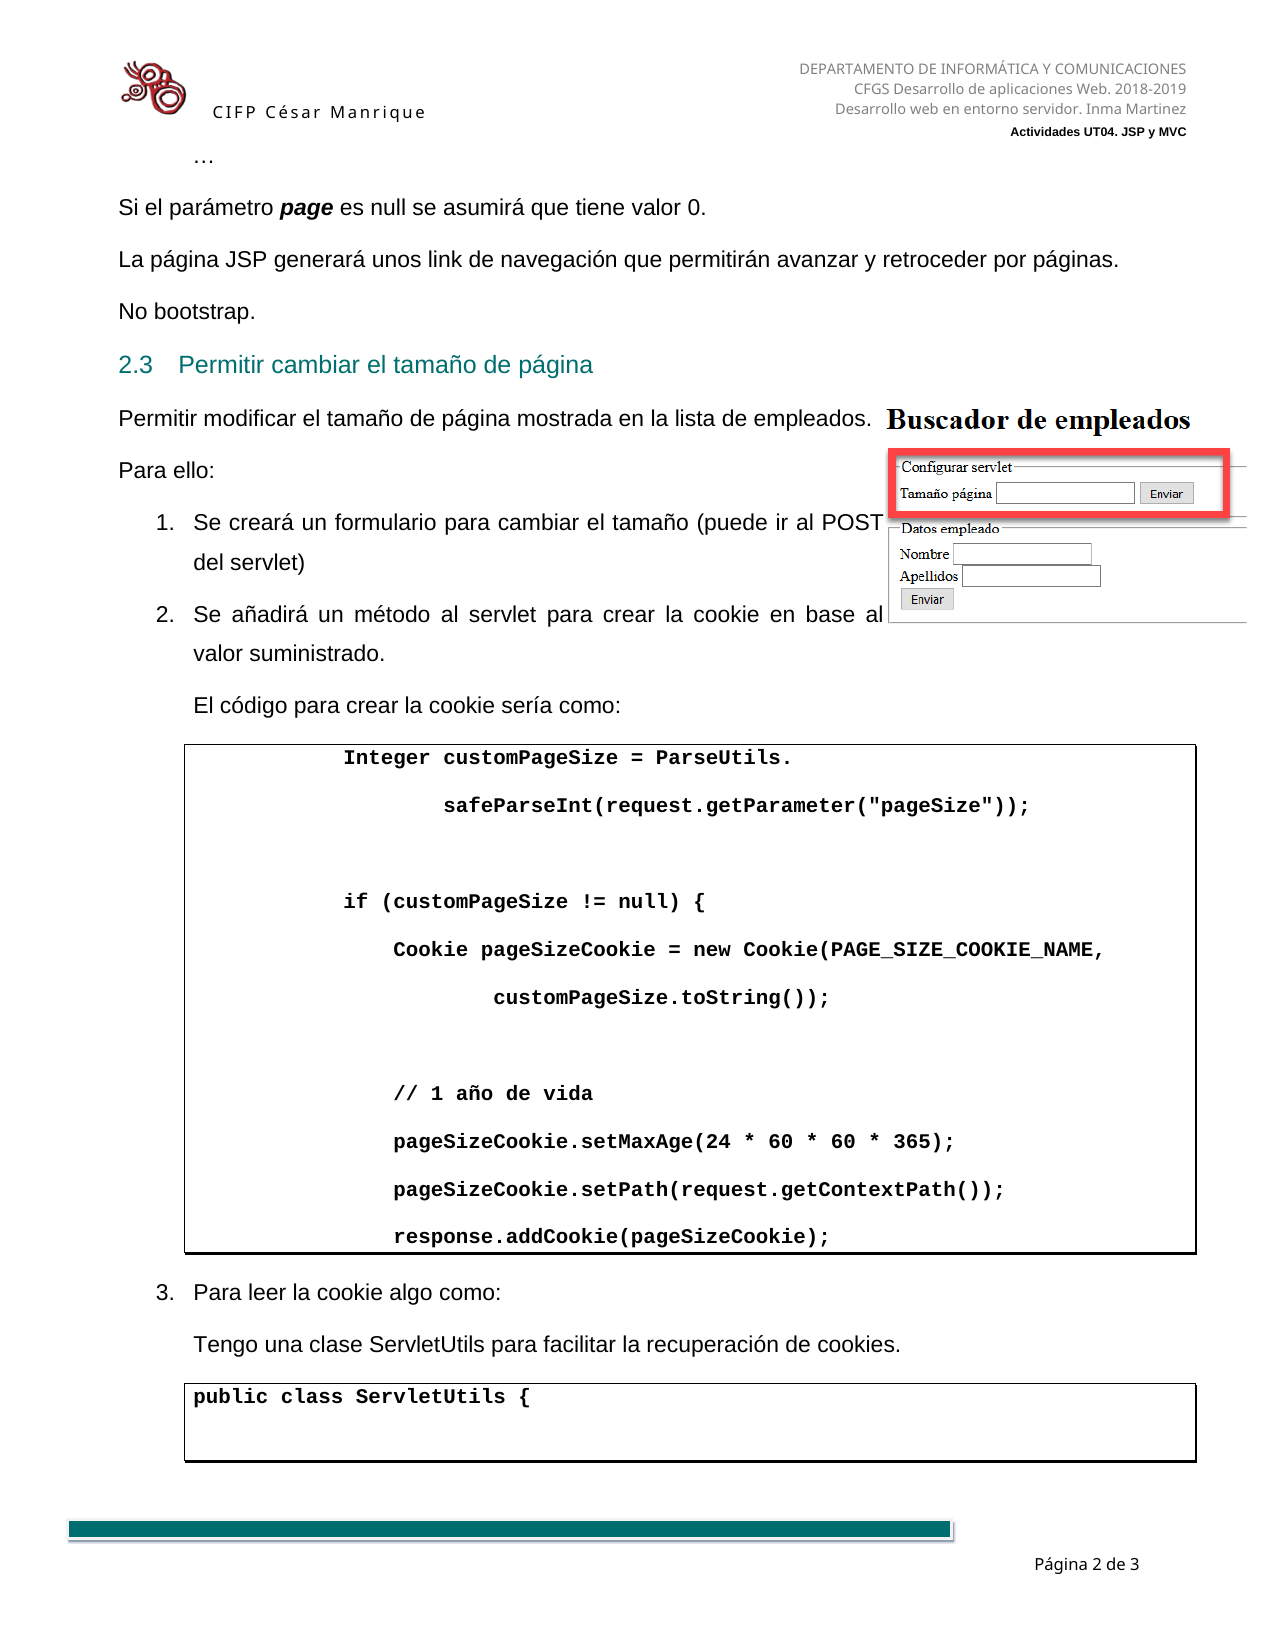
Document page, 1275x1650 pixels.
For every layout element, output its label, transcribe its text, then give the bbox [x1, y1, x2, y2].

text public class ServletUtils { [185, 1384, 1195, 1410]
picture [885, 398, 1247, 629]
text safeParseInt(request.getParameter("pageSize")); [185, 792, 1195, 819]
list Se creará un formulario para cambiar el tamaño (puede ir al POST del servlet) [156, 509, 885, 575]
text pageSizeCookie.setMaxAge(24 * 60 * 60 * 365); [185, 1127, 1195, 1154]
list Se añadirá un método al servlet para crear la cookie en base al valor suministrado. [156, 601, 1186, 667]
text No bootstrap. [118, 298, 1186, 324]
text Para ello: [118, 457, 885, 484]
text Cookie pageSizeCookie = new Cookie(PAGE_SIZE_COOKIE_NAME, [185, 936, 1195, 963]
text response.addCookie(pageSizeCookie); [185, 1223, 1195, 1252]
picture [118, 59, 190, 115]
text La página JSP generará unos link de navegación que permitirán avanzar y retroceder por páginas. [118, 246, 1186, 272]
list Tengo una clase ServletUtils para facilitar la recuperación de cookies. [156, 1331, 1186, 1357]
text … [118, 142, 1186, 168]
subtitle Permitir cambiar el tamaño de página [118, 350, 1186, 378]
text Si el parámetro page es null se asumirá que tiene valor 0. [118, 194, 1186, 220]
text Permitir modificar el tamaño de página mostrada en la lista de empleados. [118, 405, 885, 432]
text customPageSize.toString()); [185, 984, 1195, 1011]
text Integer customPageSize = ParseUtils. [185, 745, 1195, 771]
text // 1 año de vida [185, 1079, 1195, 1106]
list Para leer la cookie algo como: [156, 1279, 1186, 1306]
list El código para crear la cookie sería como: [156, 692, 1186, 718]
text if (customPageSize != null) { [185, 888, 1195, 915]
text pageSizeCookie.setPath(request.getContextPath()); [185, 1175, 1195, 1202]
